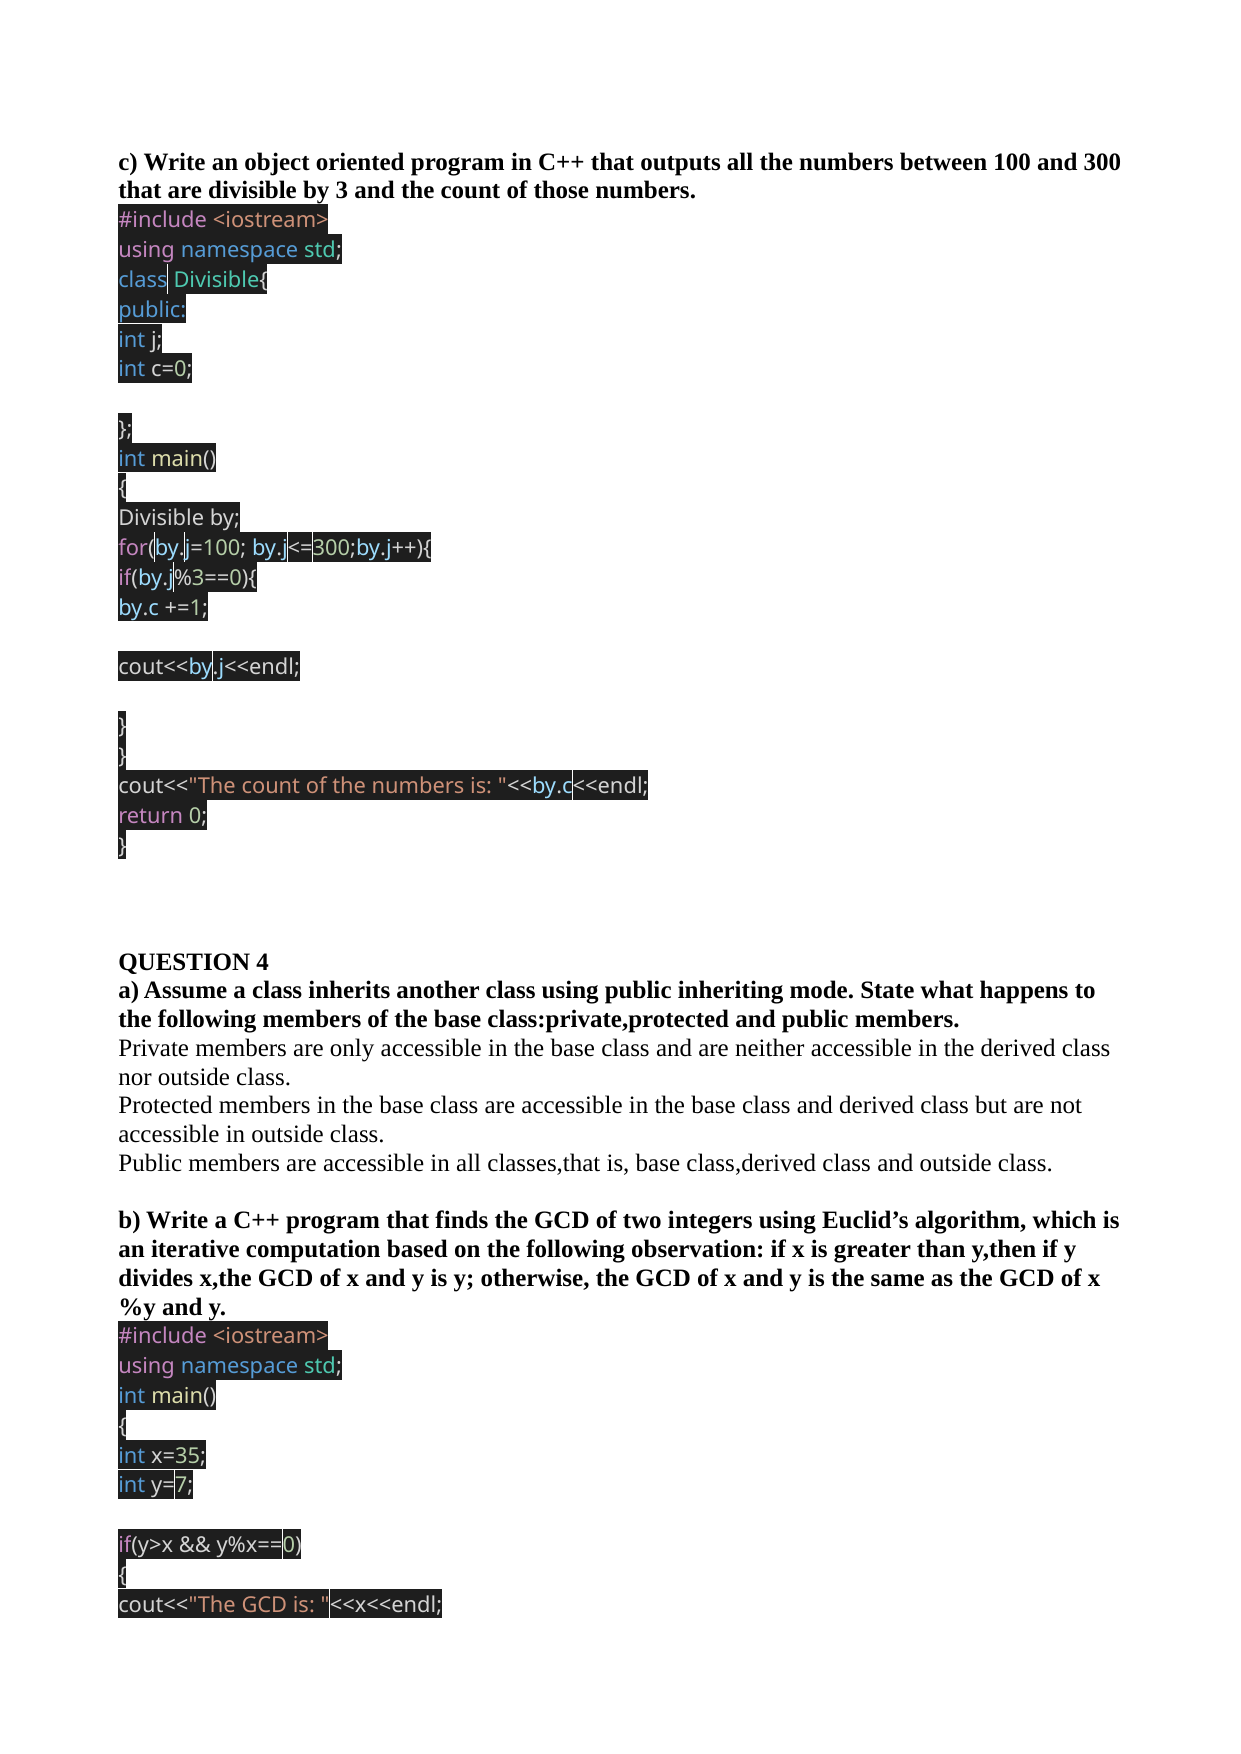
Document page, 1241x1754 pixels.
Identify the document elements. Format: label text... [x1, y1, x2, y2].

text int c=0; [118, 353, 1122, 383]
text int main() [118, 1380, 1122, 1410]
text }; [118, 413, 1122, 443]
text { [118, 1559, 1122, 1588]
text } [118, 740, 1122, 770]
text if(y>x && y%x==0) [118, 1529, 1122, 1559]
text if(by.j%3==0){ [118, 562, 1122, 592]
text { [118, 472, 1122, 502]
text public: [118, 294, 1122, 323]
text Divisible by; [118, 502, 1122, 532]
text Protected members in the base class are accessible in the base class and derived class but are not accessible in outside class. [118, 1091, 1122, 1148]
text #include <iostream> [118, 1321, 1122, 1350]
text } [118, 711, 1122, 740]
text b) Write a C++ program that finds the GCD of two integers using Euclid’s algorithm, which is an iterative computation based on the following observation: if x is greater than y,then if y divides x,the GCD of x and y is y; otherwise, the GCD of x and y is the same as the GCD of x%y and y. [118, 1206, 1122, 1321]
text Private members are only accessible in the base class and are neither accessible in the derived class nor outside class. [118, 1033, 1122, 1091]
text int main() [118, 443, 1122, 472]
text return 0; [118, 800, 1122, 830]
text { [118, 1410, 1122, 1440]
text by.c +=1; [118, 592, 1122, 621]
text for(by.j=100; by.j<=300;by.j++){ [118, 532, 1122, 562]
text cout<<"The count of the numbers is: "<<by.c<<endl; [118, 770, 1122, 800]
text int x=35; [118, 1440, 1122, 1469]
text using namespace std; [118, 234, 1122, 264]
text cout<<by.j<<endl; [118, 651, 1122, 681]
text int y=7; [118, 1469, 1122, 1499]
text } [118, 830, 1122, 859]
text Public members are accessible in all classes,that is, base class,derived class and outside class. [118, 1148, 1122, 1177]
text c) Write an object oriented program in C++ that outputs all the numbers between 100 and 300 that are divisible by 3 and the count of those numbers. [118, 147, 1122, 204]
text using namespace std; [118, 1350, 1122, 1380]
text class Divisible{ [118, 264, 1122, 294]
text #include <iostream> [118, 204, 1122, 234]
text cout<<"The GCD is: "<<x<<endl; [118, 1588, 1122, 1618]
text QUESTION 4 [118, 947, 1122, 976]
text int j; [118, 323, 1122, 353]
text a) Assume a class inherits another class using public inheriting mode. State what happens to the following members of the base class:private,protected and public members. [118, 976, 1122, 1033]
